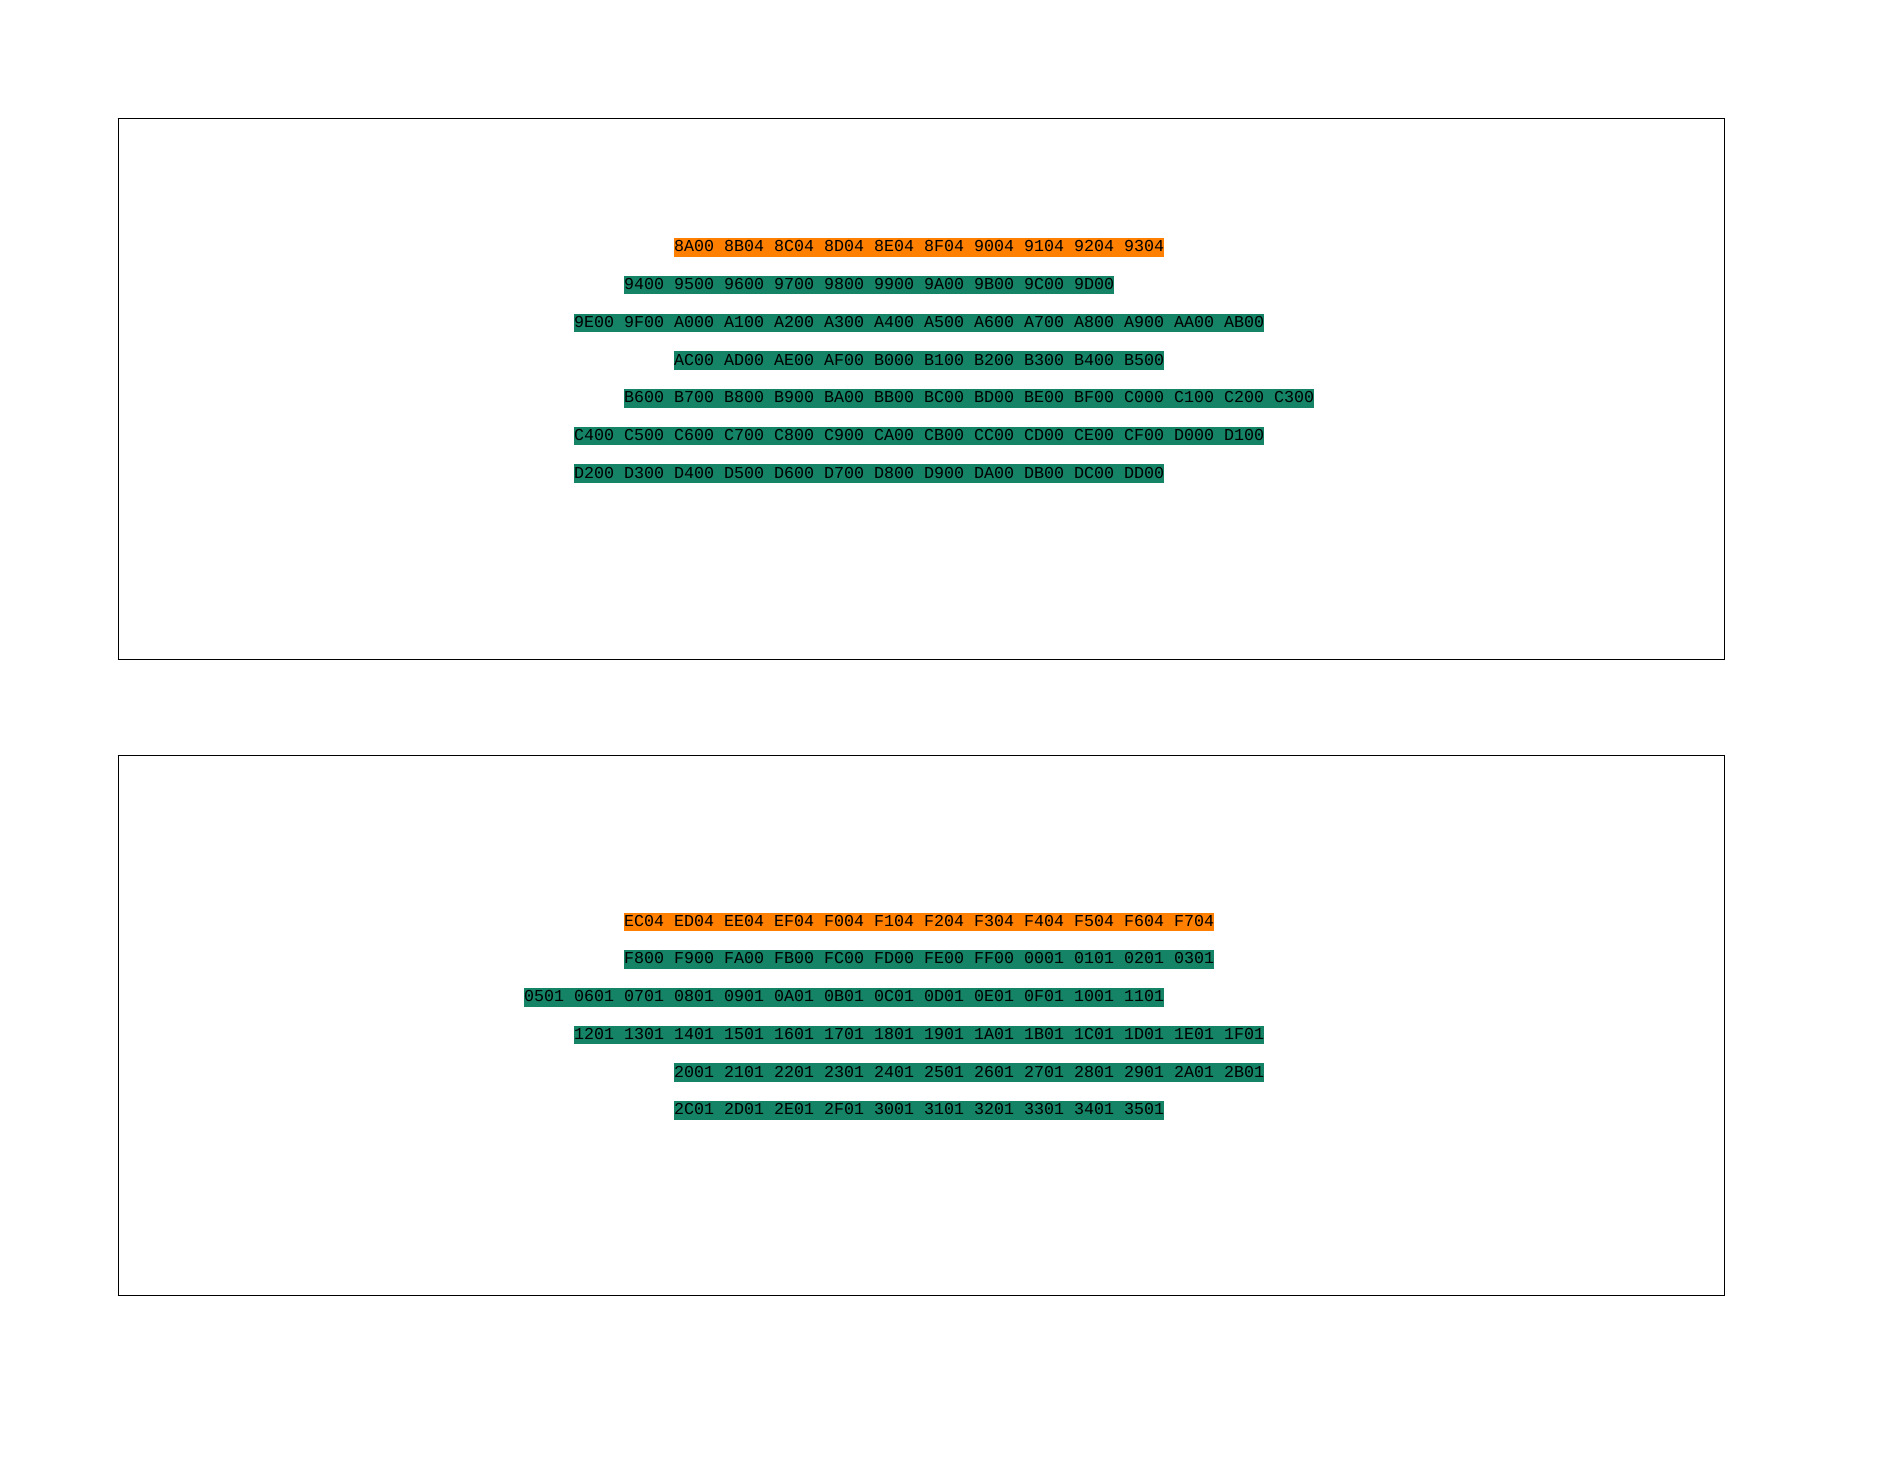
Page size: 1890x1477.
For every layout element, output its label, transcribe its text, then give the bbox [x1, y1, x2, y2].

table_header 0000 0000 0000 0000 0000 0000 0000 0000 0000 0000 0000 0000 0000 0000 0000 0000 0000 0000 0000 0000 0000 0000 0000 0000 0000 0000 0000 0000 0000 0000 0000 0000 0000 0000 0000 0000 0000 0000 0000 0000 0000 0000 0000 0000 0000 0000 0000 0000 0000 0000 0000 0000 0000 0000 0000 0000 0000 0000 0000 0000 0000 0000 0000 0000 0000 0000 0000 0000 0000 0000 0000 0000 0000 0000 0000 0000 0000 0000 0000 0000 0000 0000 0000 0000 0000 0000 0000 0000 0000 0000 0000 0000 0000 0000 0000 0000 0000 0000 0000 0000 0000 0000 0000 0000 0000 0000 0000 0000 0000 0000 0000 0000 0000 0000 0000 0000 0000 0000 0000 0000 0000 0000 0000 0000 0000 0000 0000 0000 0000 0000 0000 0000 0000 0000 0000 0000 0000 0000 0000 0000 0000 0000 0000 0000 0000 0000 0000 0000 0000 0000 0000 0000 0000 0000 0000 0000 0000 0000 0000 0000 0000 0000 0000 0000 0000 0000 0000 0000 0000 0000 0000 0000 0000 0000 0000 0000 0000 0000 0000 0000 0000 0000 0000 0000 0000 0000 0000 0000 0000 0000 0000 0000 0000 0000 0000 0000 0000 0000 0000 0000 0000 0000 0000 8A00 8B04 8C04 8D04 8E04 8F04 9004 9104 9204 9304 0000 0000 0000 0000 0000 0000 0000 0000 0000 0000 0000 0000 0000 0000 0000 0000 0000 0000 0000 0000 0000 0000 0000 0000 0000 0000 0000 0000 0000 0000 0000 0000 0000 0000 0000 0000 0000 0000 0000 0000 0000 0000 0000 0000 0000 0000 0000 0000 0000 0000 0000 0000 0000 9400 9500 9600 9700 9800 9900 9A00 9B00 9C00 9D00 0000 0000 0000 0000 0000 0000 0000 0000 0000 0000 0000 0000 0000 0000 0000 0000 0000 0000 0000 0000 0000 0000 0000 0000 0000 0000 0000 0000 0000 0000 0000 0000 0000 0000 0000 0000 0000 0000 0000 0000 0000 0000 0000 0000 0000 0000 0000 0000 0000 0000 0000 0000 0000 9E00 9F00 A000 A100 A200 A300 A400 A500 A600 A700 A800 A900 AA00 AB00 0000 0000 0000 0000 0000 0000 0000 0000 0000 0000 0000 0000 0000 0000 0000 0000 0000 0000 0000 0000 0000 0000 0000 0000 0000 0000 0000 0000 0000 0000 0000 0000 0000 0000 0000 0000 0000 0000 0000 0000 0000 0000 0000 0000 0000 0000 0000 0000 0000 0000 0000 0000 AC00 AD00 AE00 AF00 B000 B100 B200 B300 B400 B500 0000 0000 0000 0000 0000 0000 0000 0000 0000 0000 0000 0000 0000 0000 0000 0000 0000 0000 0000 0000 0000 0000 0000 0000 0000 0000 0000 0000 0000 0000 0000 0000 0000 0000 0000 0000 0000 0000 0000 0000 0000 0000 0000 0000 0000 0000 0000 0000 0000 0000 0000 0000 0000 B600 B700 B800 B900 BA00 BB00 BC00 BD00 BE00 BF00 C000 C100 C200 C300 0000 0000 0000 0000 0000 0000 0000 0000 0000 0000 0000 0000 0000 0000 0000 0000 0000 0000 0000 0000 0000 0000 0000 0000 0000 0000 0000 0000 0000 0000 0000 0000 0000 0000 0000 0000 0000 0000 0000 0000 0000 0000 0000 0000 0000 0000 0000 0000 0000 C400 C500 C600 C700 C800 C900 CA00 CB00 CC00 CD00 CE00 CF00 D000 D100 0000 0000 0000 0000 0000 0000 0000 0000 0000 0000 0000 0000 0000 0000 0000 0000 0000 0000 0000 0000 0000 0000 0000 0000 0000 0000 0000 0000 0000 0000 0000 0000 0000 0000 0000 0000 0000 0000 0000 0000 0000 0000 0000 0000 0000 0000 0000 0000 0000 0000 D200 D300 D400 D500 D600 D700 D800 D900 DA00 DB00 DC00 DD00 0000 0000 0000 0000 0000 0000 0000 0000 0000 0000 0000 0000 0000 0000 0000 0000 0000 0000 0000 0000 0000 0000 0000 0000 0000 0000 0000 0000 0000 0000 0000 0000 0000 0000 0000 0000 0000 0000 0000 0000 0000 0000 0000 0000 0000 0000 0000 0000 0000 0000 0000 0000 0000 0000 0000 0000 0000 0000 0000 0000 0000 0000 0000 0000 0000 0000 0000 0000 0000 0000 0000 0000 0000 0000 0000 0000 0000 0000 0000 0000 0000 0000 0000 0000 0000 0000 0000 0000 0000 0000 0000 0000 0000 0000 0000 0000 0000 0000 0000 0000 0000 0000 0000 0000 0000 0000 0000 0000 0000 0000 0000 0000 0000 0000 0000 0000 0000 0000 0000 0000 0000 0000 0000 0000 0000 0000 0000 0000 0000 0000 0000 0000 0000 0000 0000 0000 0000 0000 0000 0000 0000 0000 0000 0000 0000 0000 0000 0000 0000 0000 0000 0000 0000 0000 0000 0000 0000 0000 0000 0000 0000 0000 0000 0000 0000 0000 0000 0000 0000 0000 0000 0000 0000 0000 0000 0000 0000 0000 0000 0000 0000 0000 0000 0000 0000 0000 0000 0000 0000 0000 0000 0000 0000 0000 0000 0000 0000 0000 0000 0000 0000 0000 0000 0000 0000 0000 0000 0000 0000 0000 0000 0000 0000 0000 0000 0000 0000 0000 0000 0000 0000 0000 0000 0000 0000 0000 0000 0000 0000 0000 0000 0000 0000 0000 0000 0000 0000 0000 0000 0000 0000 0000 0000 0000 0000 0000 0000 0000 0000 0000 0000 0000 0000 0000 0000 0000 0000 0000 0000 0000 0000 0000 0000 0000 0000 0000 0000 0000 0000 0000 0000 0000 0000 0000 0000 0000 0000 0000 0000 0000 0000 0000 0000 0000 0000 0000 0000 0000 0000 0000 0000 0000 0000 0000 0000 0000 0000 0000 0000 [119, 119, 1724, 658]
table_header 0000 0000 0000 0000 0000 0000 0000 0000 0000 0000 0000 0000 0000 0000 0000 0000 0000 0000 0000 0000 0000 0000 0000 0000 0000 0000 0000 0000 0000 0000 0000 0000 0000 0000 0000 0000 0000 0000 0000 0000 0000 0000 0000 0000 0000 0000 0000 0000 0000 0000 0000 0000 0000 0000 0000 0000 0000 0000 0000 0000 0000 0000 0000 0000 0000 0000 0000 0000 0000 0000 0000 0000 0000 0000 0000 0000 0000 0000 0000 0000 0000 0000 0000 0000 0000 0000 0000 0000 0000 0000 0000 0000 0000 0000 0000 0000 0000 0000 0000 0000 0000 0000 0000 0000 0000 0000 0000 0000 0000 0000 0000 0000 0000 0000 0000 0000 0000 0000 0000 0000 0000 0000 0000 0000 0000 0000 0000 0000 0000 0000 0000 0000 0000 0000 0000 0000 0000 0000 0000 0000 0000 0000 0000 0000 0000 0000 0000 0000 0000 0000 0000 0000 0000 0000 0000 0000 0000 0000 0000 0000 0000 0000 0000 0000 0000 0000 0000 0000 0000 0000 0000 0000 0000 0000 0000 0000 0000 0000 0000 0000 0000 0000 0000 0000 0000 0000 0000 0000 0000 0000 0000 0000 0000 0000 0000 0000 0000 0000 0000 0000 0000 0000 0000 0000 0000 0000 0000 0000 0000 0000 0000 0000 0000 0000 0000 0000 0000 0000 0000 0000 0000 0000 0000 0000 0000 0000 0000 0000 0000 0000 0000 0000 0000 0000 0000 0000 0000 0000 0000 0000 0000 0000 0000 0000 0000 0000 0000 0000 0000 0000 0000 0000 0000 0000 0000 0000 0000 0000 0000 0000 0000 0000 0000 0000 0000 0000 EC04 ED04 EE04 EF04 F004 F104 F204 F304 F404 F504 F604 F704 0000 0000 0000 0000 0000 0000 0000 0000 0000 0000 0000 0000 0000 0000 0000 0000 0000 0000 0000 0000 0000 0000 0000 0000 0000 0000 0000 0000 0000 0000 0000 0000 0000 0000 0000 0000 0000 0000 0000 0000 0000 0000 0000 0000 0000 0000 0000 0000 0000 0000 0000 0000 F800 F900 FA00 FB00 FC00 FD00 FE00 FF00 0001 0101 0201 0301 0000 0000 0000 0000 0000 0000 0000 0000 0000 0000 0000 0000 0000 0000 0000 0000 0000 0000 0000 0000 0000 0000 0000 0000 0000 0000 0000 0000 0000 0000 0000 0000 0000 0000 0000 0000 0000 0000 0000 0000 0000 0000 0000 0000 0000 0000 0000 0000 0000 0000 0501 0601 0701 0801 0901 0A01 0B01 0C01 0D01 0E01 0F01 1001 1101 0000 0000 0000 0000 0000 0000 0000 0000 0000 0000 0000 0000 0000 0000 0000 0000 0000 0000 0000 0000 0000 0000 0000 0000 0000 0000 0000 0000 0000 0000 0000 0000 0000 0000 0000 0000 0000 0000 0000 0000 0000 0000 0000 0000 0000 0000 0000 0000 0000 0000 0000 0000 1201 1301 1401 1501 1601 1701 1801 1901 1A01 1B01 1C01 1D01 1E01 1F01 0000 0000 0000 0000 0000 0000 0000 0000 0000 0000 0000 0000 0000 0000 0000 0000 0000 0000 0000 0000 0000 0000 0000 0000 0000 0000 0000 0000 0000 0000 0000 0000 0000 0000 0000 0000 0000 0000 0000 0000 0000 0000 0000 0000 0000 0000 0000 0000 0000 0000 0000 0000 2001 2101 2201 2301 2401 2501 2601 2701 2801 2901 2A01 2B01 0000 0000 0000 0000 0000 0000 0000 0000 0000 0000 0000 0000 0000 0000 0000 0000 0000 0000 0000 0000 0000 0000 0000 0000 0000 0000 0000 0000 0000 0000 0000 0000 0000 0000 0000 0000 0000 0000 0000 0000 0000 0000 0000 0000 0000 0000 0000 0000 0000 0000 0000 0000 2C01 2D01 2E01 2F01 3001 3101 3201 3301 3401 3501 0000 0000 0000 0000 0000 0000 0000 0000 0000 0000 0000 0000 0000 0000 0000 0000 0000 0000 0000 0000 0000 0000 0000 0000 0000 0000 0000 0000 0000 0000 0000 0000 0000 0000 0000 0000 0000 0000 0000 0000 0000 0000 0000 0000 0000 0000 0000 0000 0000 0000 0000 0000 0000 0000 0000 0000 0000 0000 0000 0000 0000 0000 0000 0000 0000 0000 0000 0000 0000 0000 0000 0000 0000 0000 0000 0000 0000 0000 0000 0000 0000 0000 0000 0000 0000 0000 0000 0000 0000 0000 0000 0000 0000 0000 0000 0000 0000 0000 0000 0000 0000 0000 0000 0000 0000 0000 0000 0000 0000 0000 0000 0000 0000 0000 0000 0000 0000 0000 0000 0000 0000 0000 0000 0000 0000 0000 0000 0000 0000 0000 0000 0000 0000 0000 0000 0000 0000 0000 0000 0000 0000 0000 0000 0000 0000 0000 0000 0000 0000 0000 0000 0000 0000 0000 0000 0000 0000 0000 0000 0000 0000 0000 0000 0000 0000 0000 0000 0000 0000 0000 0000 0000 0000 0000 0000 0000 0000 0000 0000 0000 0000 0000 0000 0000 0000 0000 0000 0000 0000 0000 0000 0000 0000 0000 0000 0000 0000 0000 0000 0000 0000 0000 0000 0000 0000 0000 0000 0000 0000 0000 0000 0000 0000 0000 0000 0000 0000 0000 0000 0000 0000 0000 0000 0000 0000 0000 0000 0000 0000 0000 0000 0000 0000 0000 0000 0000 0000 0000 0000 0000 0000 0000 0000 0000 0000 0000 0000 0000 0000 0000 0000 0000 0000 0000 0000 0000 0000 0000 0000 0000 0000 0000 0000 0000 0000 0000 0000 0000 0000 0000 0000 0000 0000 0000 0000 0000 0000 0000 0000 0000 0000 0000 0000 0000 0000 0000 0000 0000 0000 0000 0000 0000 0000 0000 0000 0000 0000 0000 0000 [119, 756, 1724, 1295]
